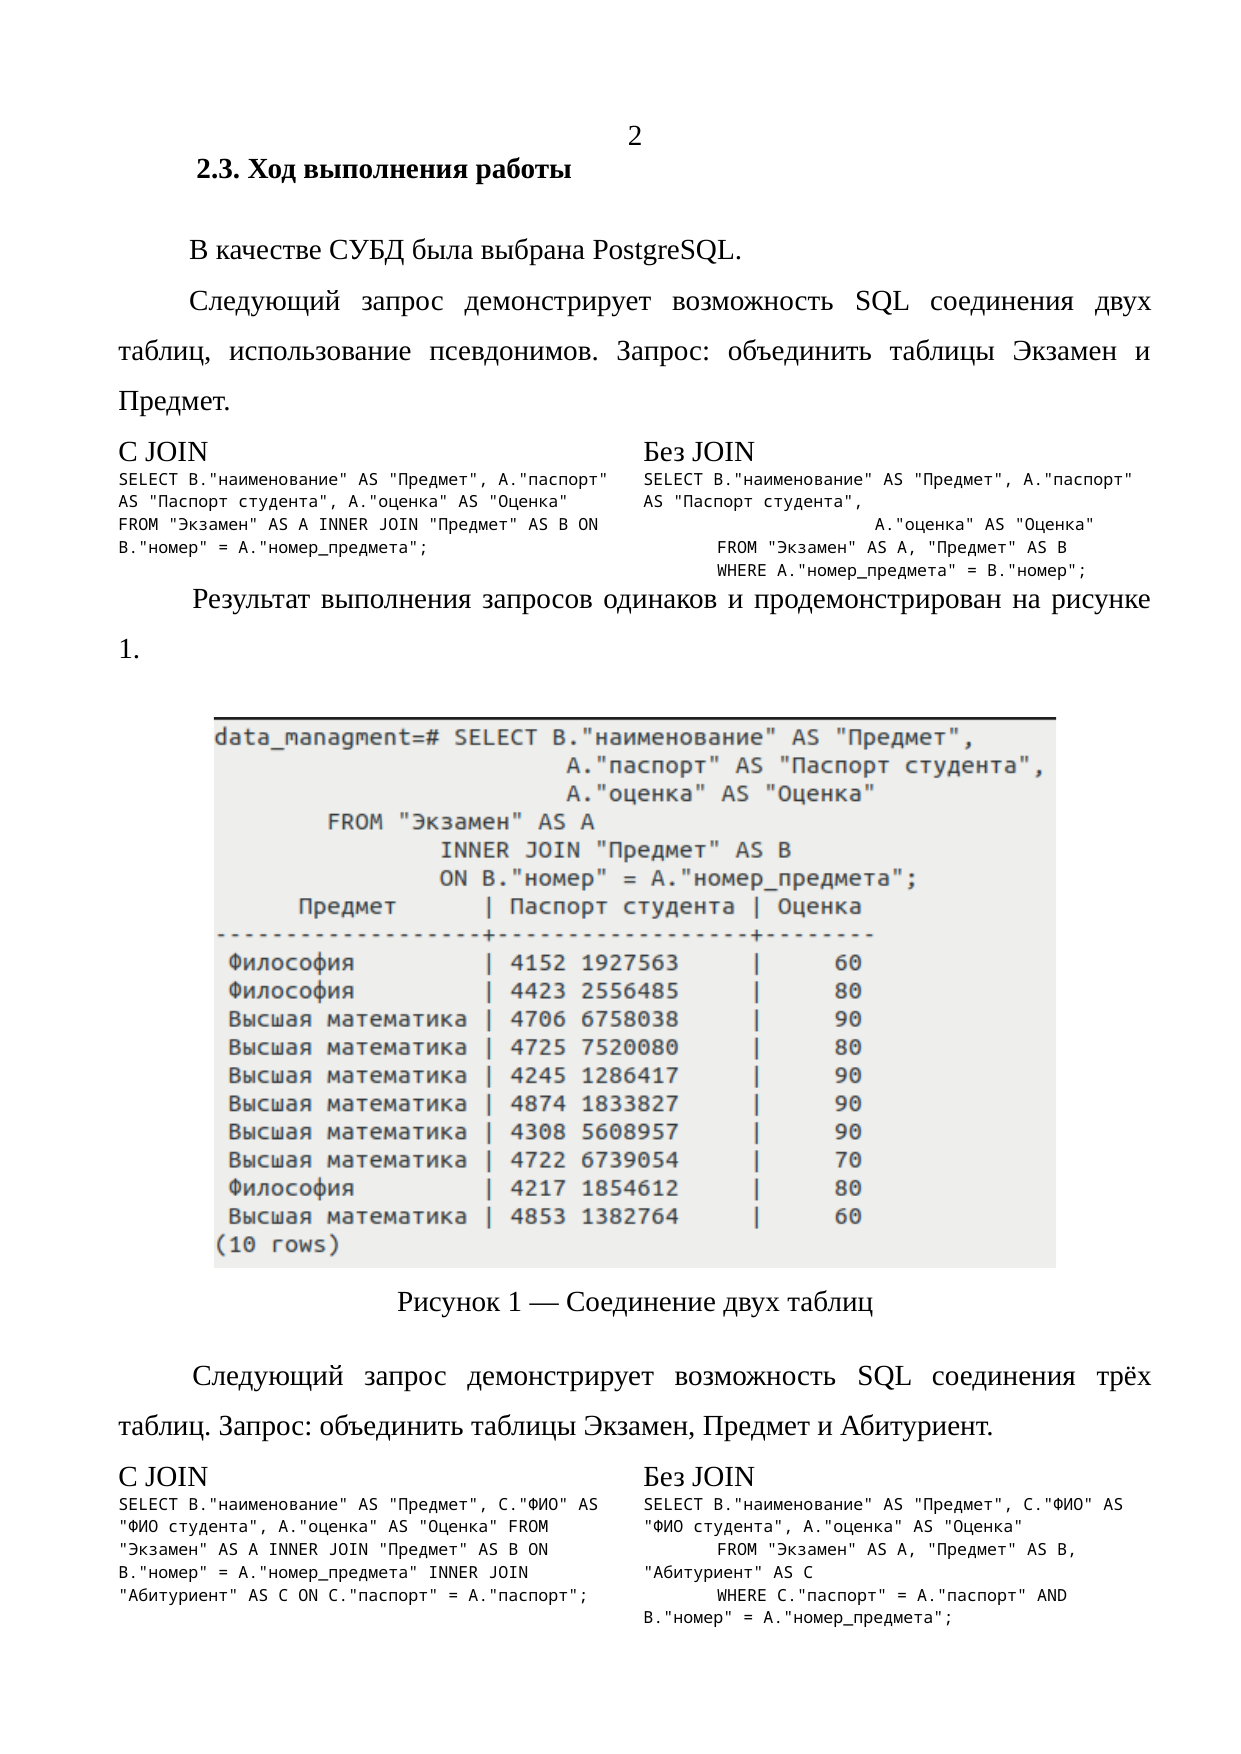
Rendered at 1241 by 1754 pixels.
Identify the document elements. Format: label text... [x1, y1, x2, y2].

text Результат выполнения запросов одинаков и продемонстрирован на рисунке 1. [118, 581, 1152, 665]
subtitle Ход выполнения работы [118, 152, 1152, 185]
table_header [609, 434, 643, 467]
table_cell SELECT B."наименование" AS "Предмет", A."паспорт" AS "Паспорт студента", A."оценка" AS "Оценка" FROM "Экзамен" AS A INNER JOIN "Предмет" AS B ON B."номер" = A."номер_предмета"; [118, 467, 609, 581]
text Следующий запрос демонстрирует возможность SQL соединения трёх таблиц. Запрос: объединить таблицы Экзамен, Предмет и Абитуриент. [118, 1358, 1152, 1442]
text Следующий запрос демонстрирует возможность SQL соединения двух таблиц, использование псевдонимов. Запрос: объединить таблицы Экзамен и Предмет. [118, 283, 1152, 417]
table_cell SELECT B."наименование" AS "Предмет", C."ФИО" AS "ФИО студента", A."оценка" AS "Оценка" FROM "Экзамен" AS A, "Предмет" AS B, "Абитуриент" AS C WHERE C."паспорт" = A."паспорт" AND B."номер" = A."номер_предмета"; [643, 1493, 1152, 1629]
table_cell [609, 1493, 643, 1629]
picture [213, 717, 1057, 1268]
table_header С JOIN [118, 434, 609, 467]
table_cell SELECT B."наименование" AS "Предмет", A."паспорт" AS "Паспорт студента", A."оценка" AS "Оценка" FROM "Экзамен" AS A, "Предмет" AS B WHERE A."номер_предмета" = B."номер"; [643, 467, 1152, 581]
table_cell SELECT B."наименование" AS "Предмет", C."ФИО" AS "ФИО студента", A."оценка" AS "Оценка" FROM "Экзамен" AS A INNER JOIN "Предмет" AS B ON B."номер" = A."номер_предмета" INNER JOIN "Абитуриент" AS C ON C."паспорт" = A."паспорт"; [118, 1493, 609, 1629]
text Рисунок 1 — Соединение двух таблиц [214, 1268, 1056, 1318]
table_header С JOIN [118, 1459, 609, 1492]
table_header Без JOIN [643, 434, 1152, 467]
text В качестве СУБД была выбрана PostgreSQL. [118, 232, 1152, 266]
table_header [609, 1459, 643, 1492]
table_header Без JOIN [643, 1459, 1152, 1492]
table_cell [609, 467, 643, 581]
